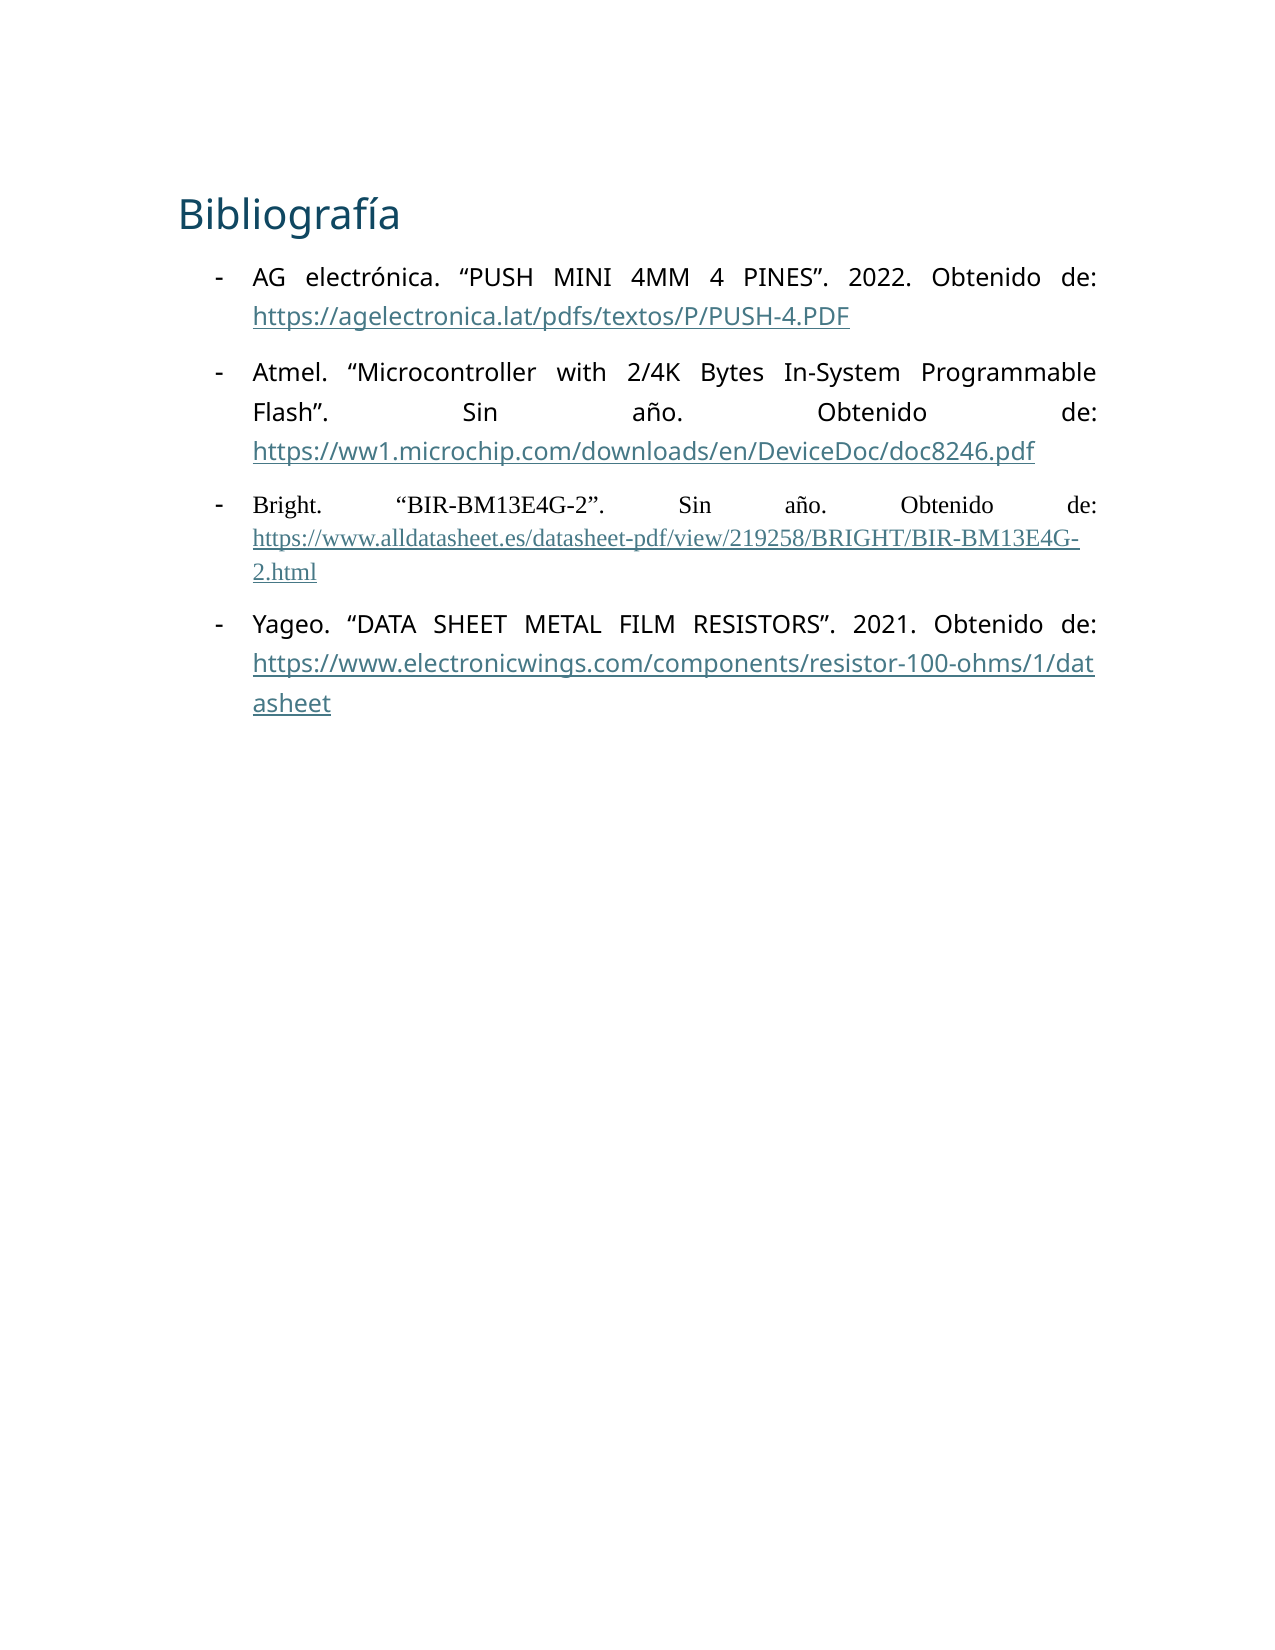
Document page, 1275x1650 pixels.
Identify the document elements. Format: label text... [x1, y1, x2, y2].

list Atmel. “Microcontroller with 2/4K Bytes In-System Programmable Flash”. Sin año. Obtenido de: https://ww1.microchip.com/downloads/en/DeviceDoc/doc8246.pdf [215, 355, 1098, 468]
subtitle Bibliografía [177, 185, 1098, 242]
list Yageo. “DATA SHEET METAL FILM RESISTORS”. 2021. Obtenido de: https://www.electronicwings.com/components/resistor-100-ohms/1/datasheet [215, 607, 1098, 720]
list Bright. “BIR-BM13E4G-2”. Sin año. Obtenido de: https://www.alldatasheet.es/datasheet-pdf/view/219258/BRIGHT/BIR-BM13E4G-2.html [215, 490, 1098, 585]
list AG electrónica. “PUSH MINI 4MM 4 PINES”. 2022. Obtenido de: https://agelectronica.lat/pdfs/textos/P/PUSH-4.PDF [215, 259, 1098, 333]
